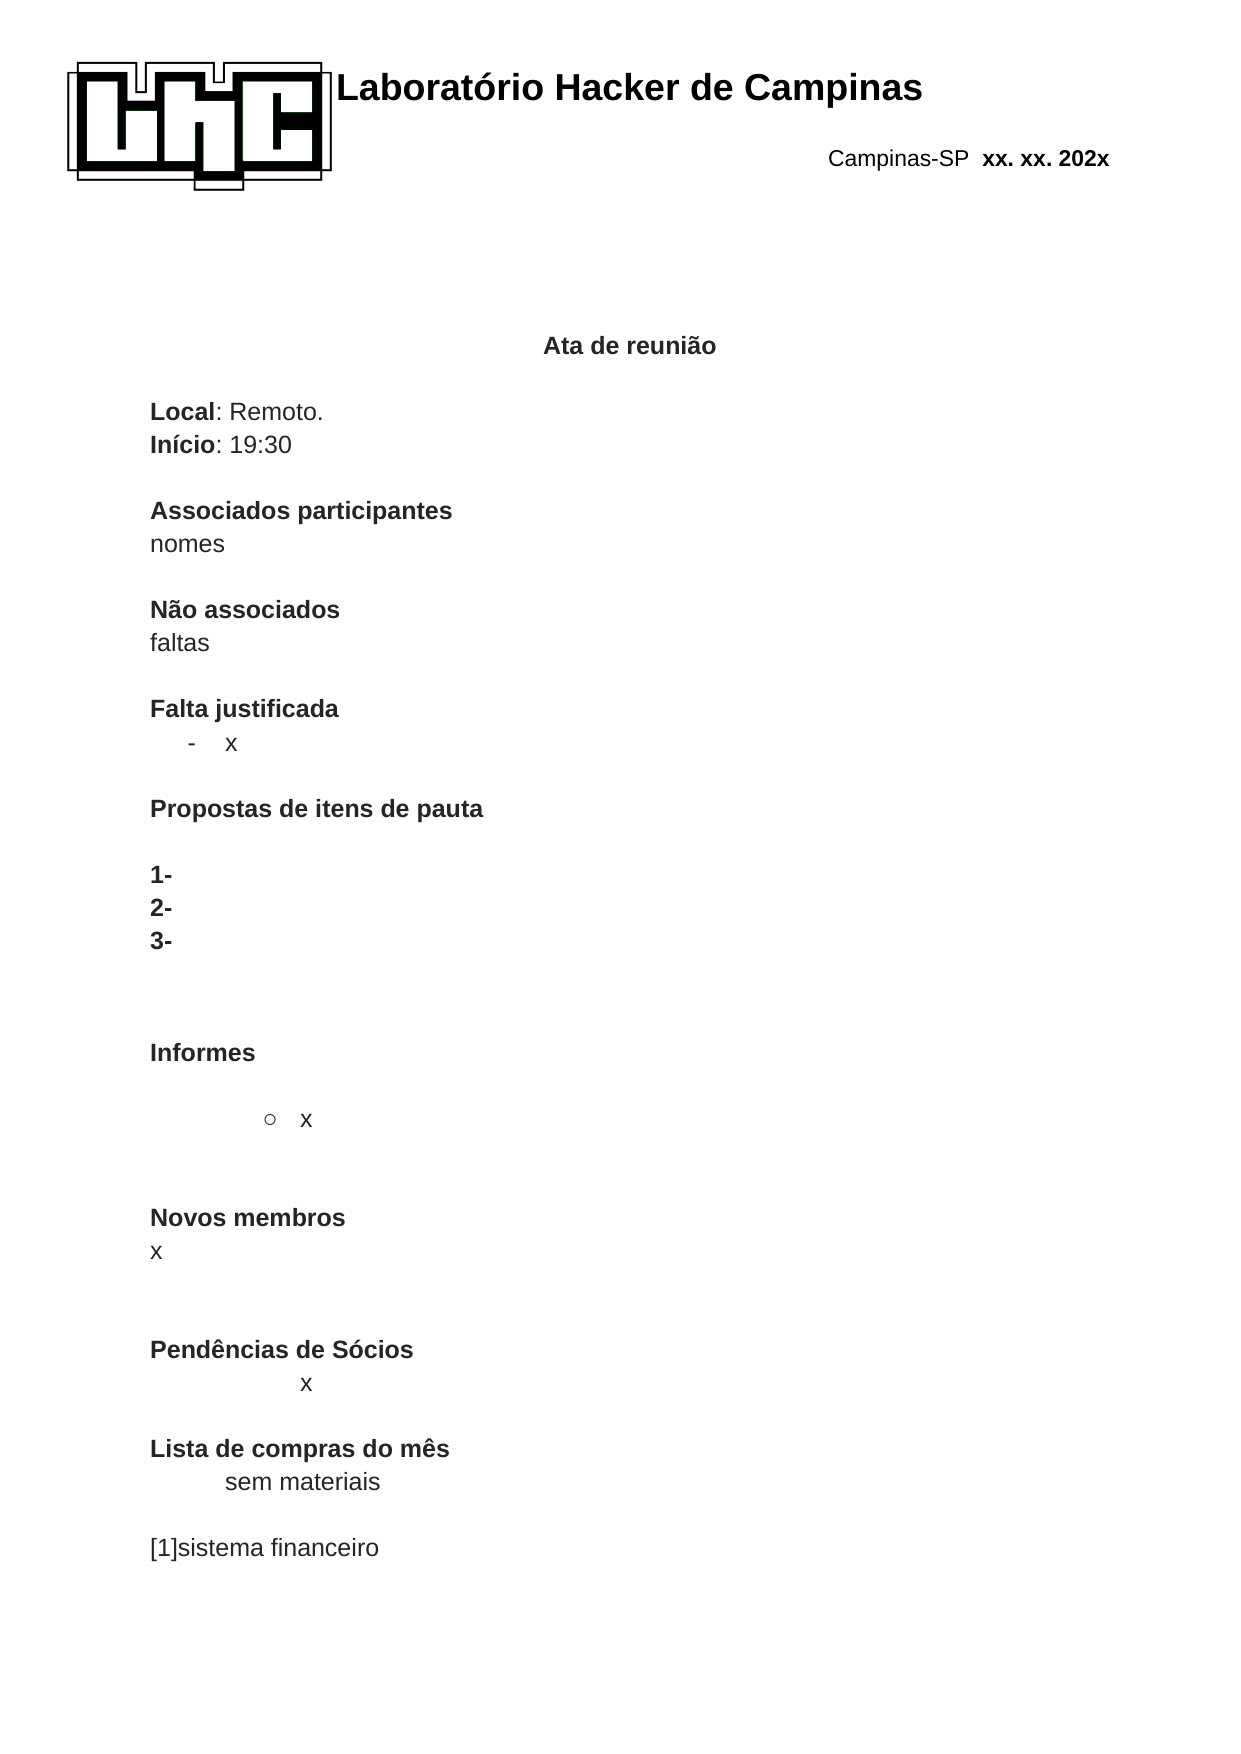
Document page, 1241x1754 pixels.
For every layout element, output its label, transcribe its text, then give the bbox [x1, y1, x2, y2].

text x [225, 1368, 1109, 1397]
text Lista de compras do mês [150, 1434, 1109, 1463]
text faltas [150, 628, 1109, 657]
text nomes [150, 529, 1109, 558]
text Associados participantes [150, 496, 1109, 525]
text 1- [150, 859, 1109, 888]
text 2- [150, 893, 1109, 921]
list x [187, 727, 1109, 756]
picture [37, 27, 358, 220]
text [1]sistema financeiro [150, 1533, 1109, 1562]
text 3- [150, 926, 1109, 954]
list x [262, 1104, 1109, 1133]
text Novos membros [150, 1203, 1109, 1232]
text Ata de reunião [150, 331, 1109, 360]
text Não associados [150, 595, 1109, 624]
text Início: 19:30 [150, 430, 1109, 459]
text Informes [150, 1038, 1109, 1067]
text Propostas de itens de pauta [150, 793, 1109, 822]
text x [150, 1236, 1109, 1265]
text Local: Remoto. [150, 397, 1109, 426]
text Pendências de Sócios [150, 1335, 1109, 1364]
text Falta justificada [150, 694, 1109, 723]
text sem materiais [150, 1467, 1109, 1496]
